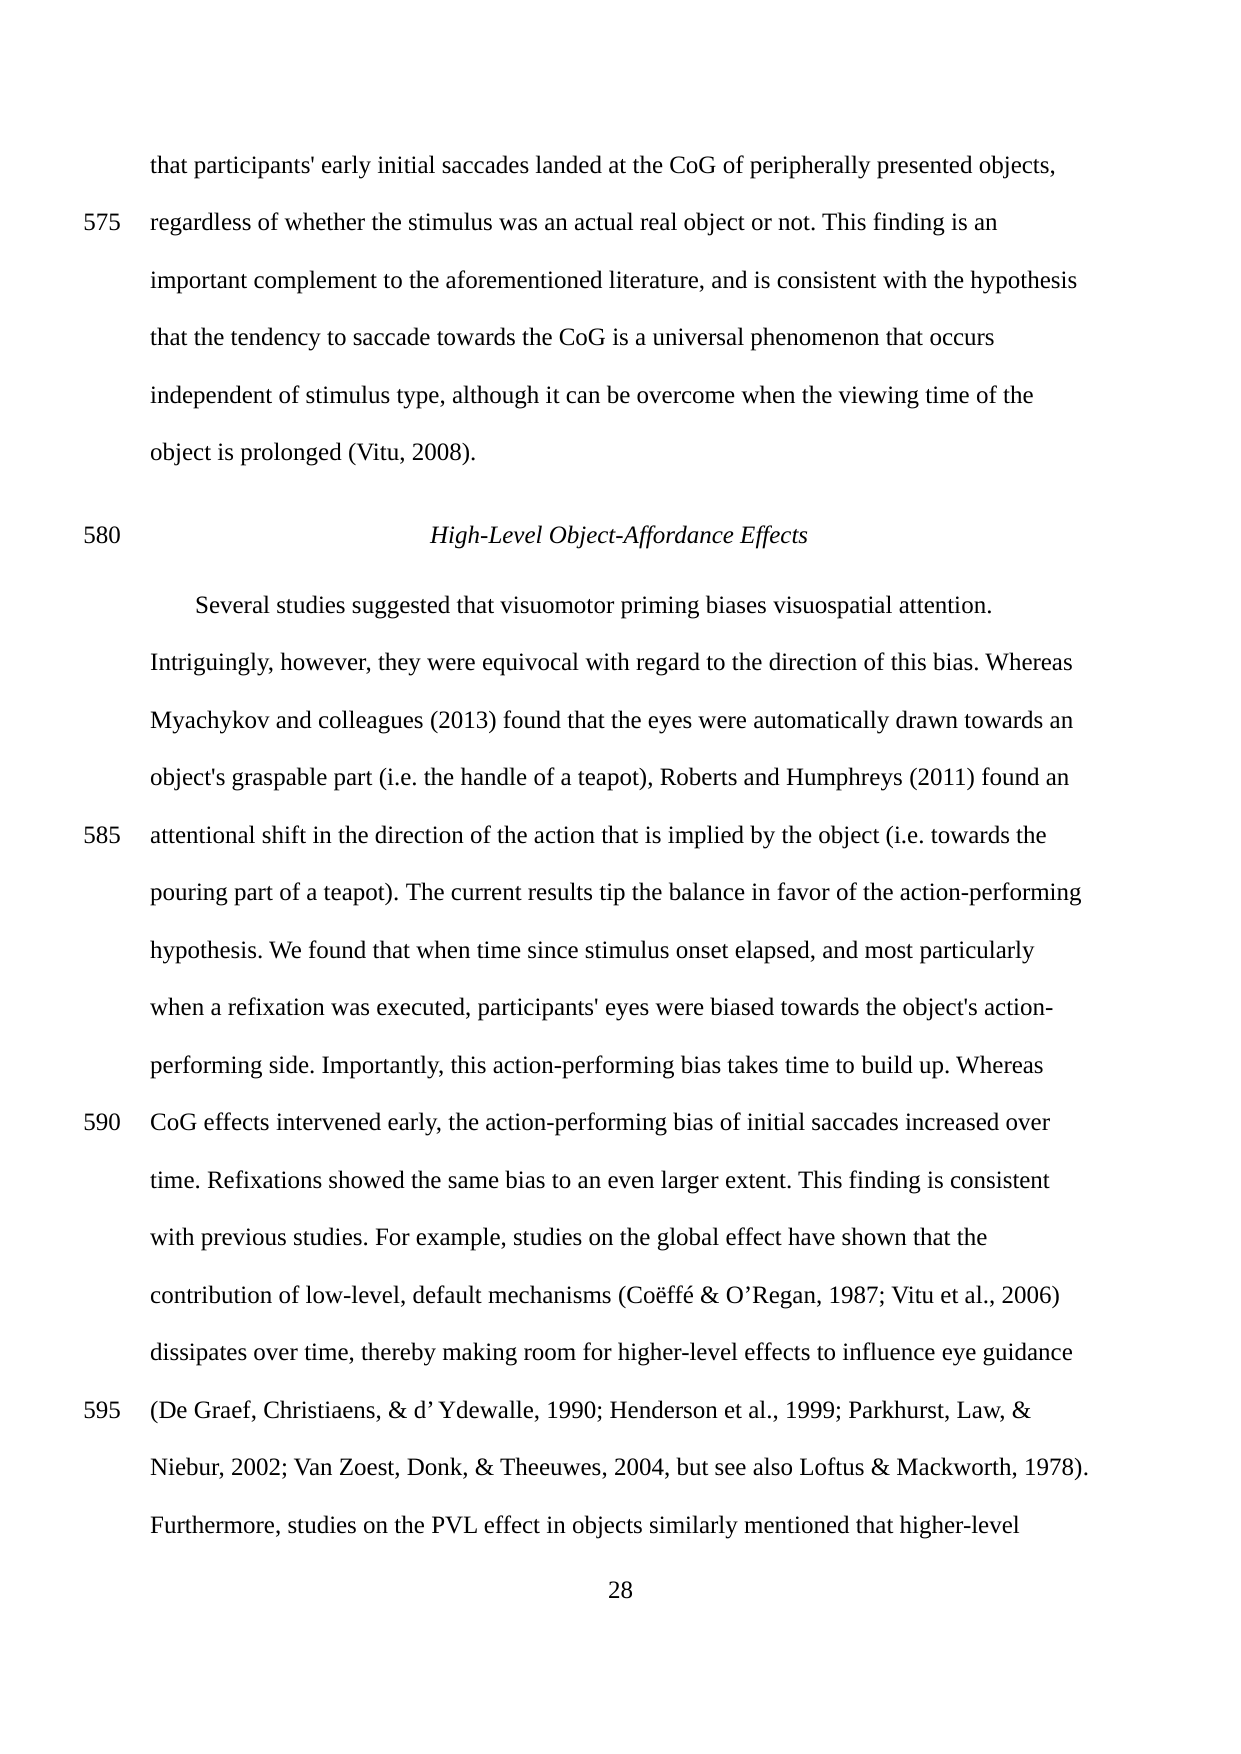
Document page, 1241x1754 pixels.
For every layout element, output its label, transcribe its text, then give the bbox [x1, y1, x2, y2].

text that participants' early initial saccades landed at the CoG of peripherally presented objects, regardless of whether the stimulus was an actual real object or not. This finding is an important complement to the aforementioned literature, and is consistent with the hypothesis that the tendency to saccade towards the CoG is a universal phenomenon that occurs independent of stimulus type, although it can be overcome when the viewing time of the object is prolonged (Vitu, 2008). [150, 150, 1091, 466]
text Several studies suggested that visuomotor priming biases visuospatial attention. Intriguingly, however, they were equivocal with regard to the direction of this bias. Whereas Myachykov and colleagues (2013) found that the eyes were automatically drawn towards an object's graspable part (i.e. the handle of a teapot), Roberts and Humphreys (2011) found an attentional shift in the direction of the action that is implied by the object (i.e. towards the pouring part of a teapot). The current results tip the balance in favor of the action-performing hypothesis. We found that when time since stimulus onset elapsed, and most particularly when a refixation was executed, participants' eyes were biased towards the object's action-performing side. Importantly, this action-performing bias takes time to build up. Whereas CoG effects intervened early, the action-performing bias of initial saccades increased over time. Refixations showed the same bias to an even larger extent. This finding is consistent with previous studies. For example, studies on the global effect have shown that the contribution of low-level, default mechanisms (Coëffé & O’Regan, 1987; Vitu et al., 2006) dissipates over time, thereby making room for higher-level effects to influence eye guidance (De Graef, Christiaens, & d’ Ydewalle, 1990; Henderson et al., 1999; Parkhurst, Law, & Niebur, 2002; Van Zoest, Donk, & Theeuwes, 2004, but see also Loftus & Mackworth, 1978). Furthermore, studies on the PVL effect in objects similarly mentioned that higher-level [150, 590, 1091, 1539]
subtitle High-Level Object-Affordance Effects [150, 520, 1091, 549]
